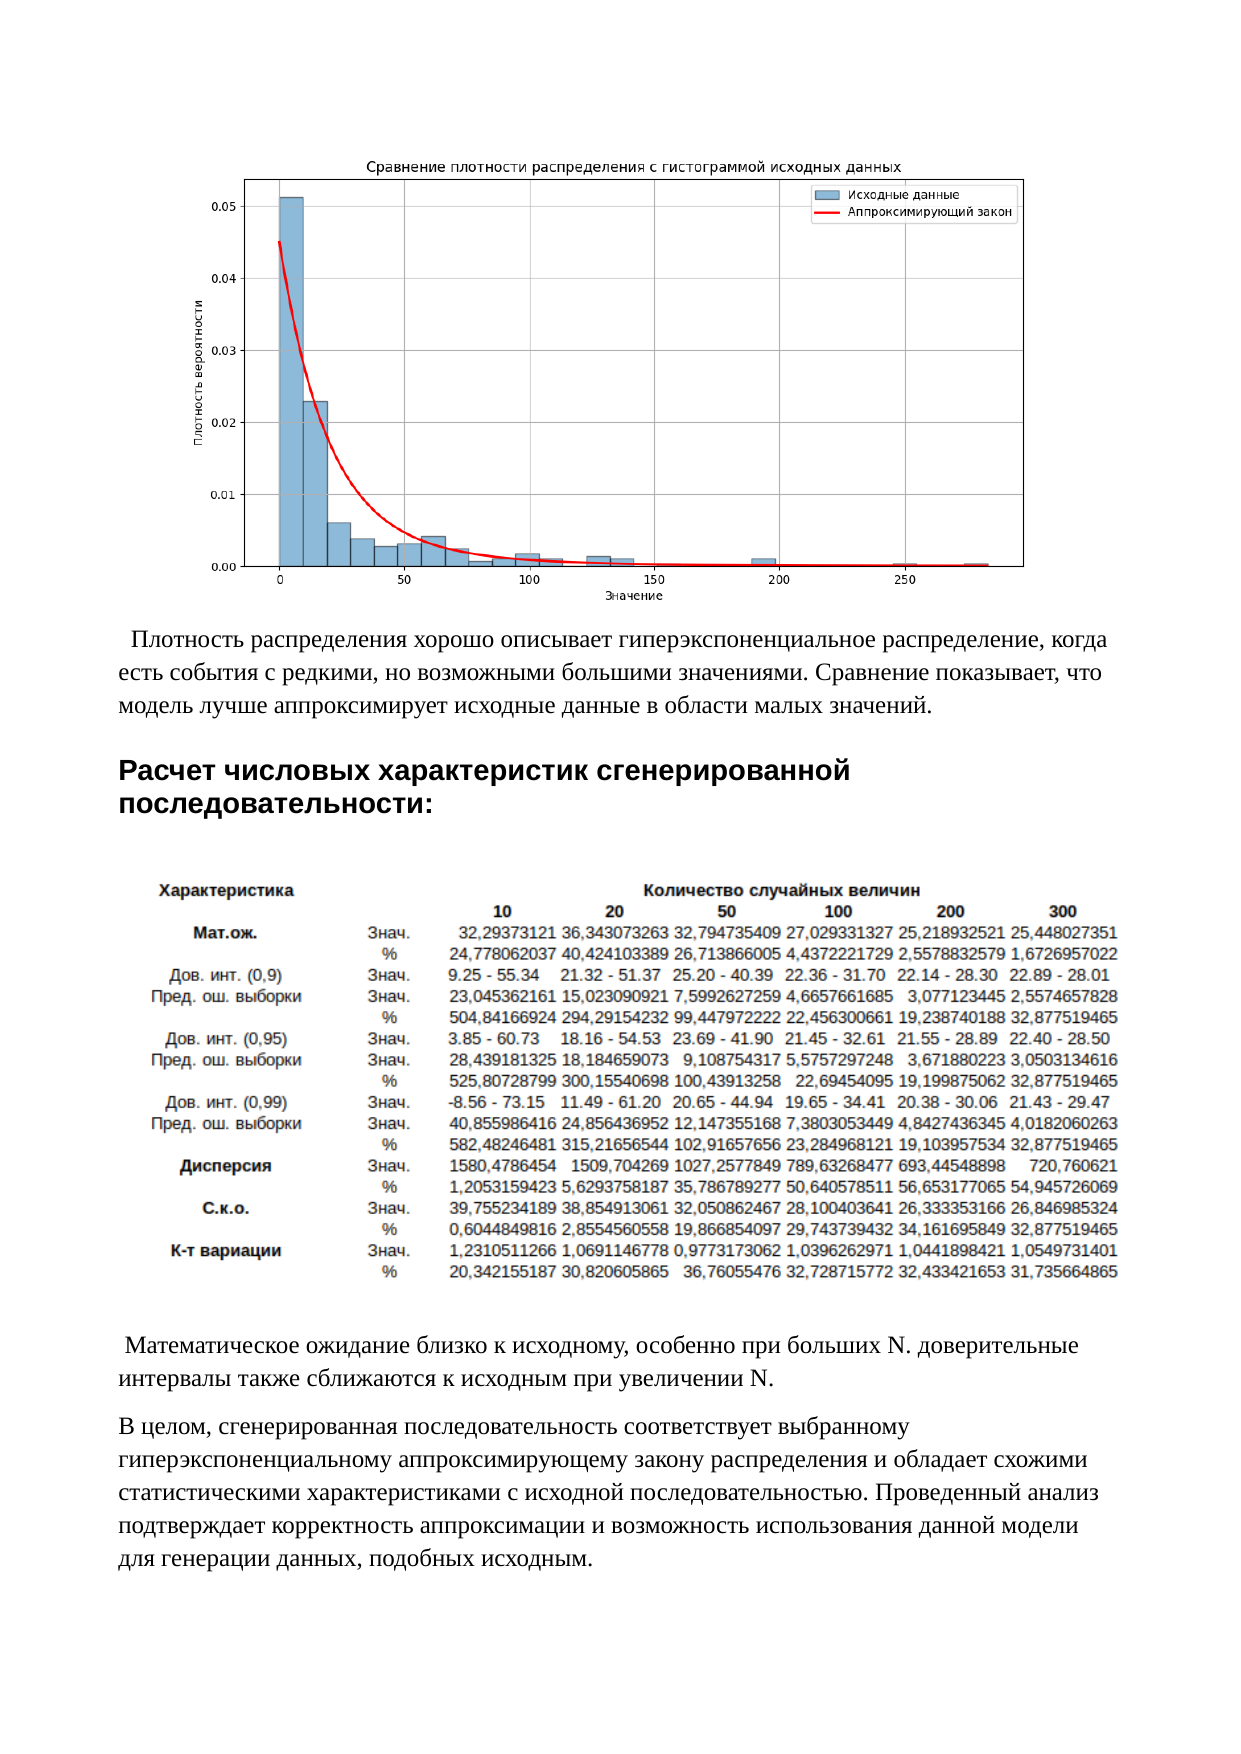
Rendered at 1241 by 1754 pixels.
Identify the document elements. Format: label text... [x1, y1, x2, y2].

subtitle Расчет числовых характеристик сгенерированной последовательности: [118, 753, 1122, 820]
text В целом, сгенерированная последовательность соответствует выбранному гиперэкспоненциальному аппроксимирующему закону распределения и обладает схожими статистическими характеристиками с исходной последовательностью. Проведенный анализ подтверждает корректность аппроксимации и возможность использования данной модели для генерации данных, подобных исходным. [118, 1411, 1122, 1572]
picture [118, 118, 1123, 621]
text Плотность распределения хорошо описывает гиперэкспоненциальное распределение, когда есть события с редкими, но возможными большими значениями. Сравнение показывает, что модель лучше аппроксимирует исходные данные в области малых значений. [118, 621, 1122, 719]
text Математическое ожидание близко к исходному, особенно при больших N. доверительные интервалы также сближаются к исходным при увеличении N. [118, 1308, 1122, 1392]
picture [118, 879, 1123, 1308]
